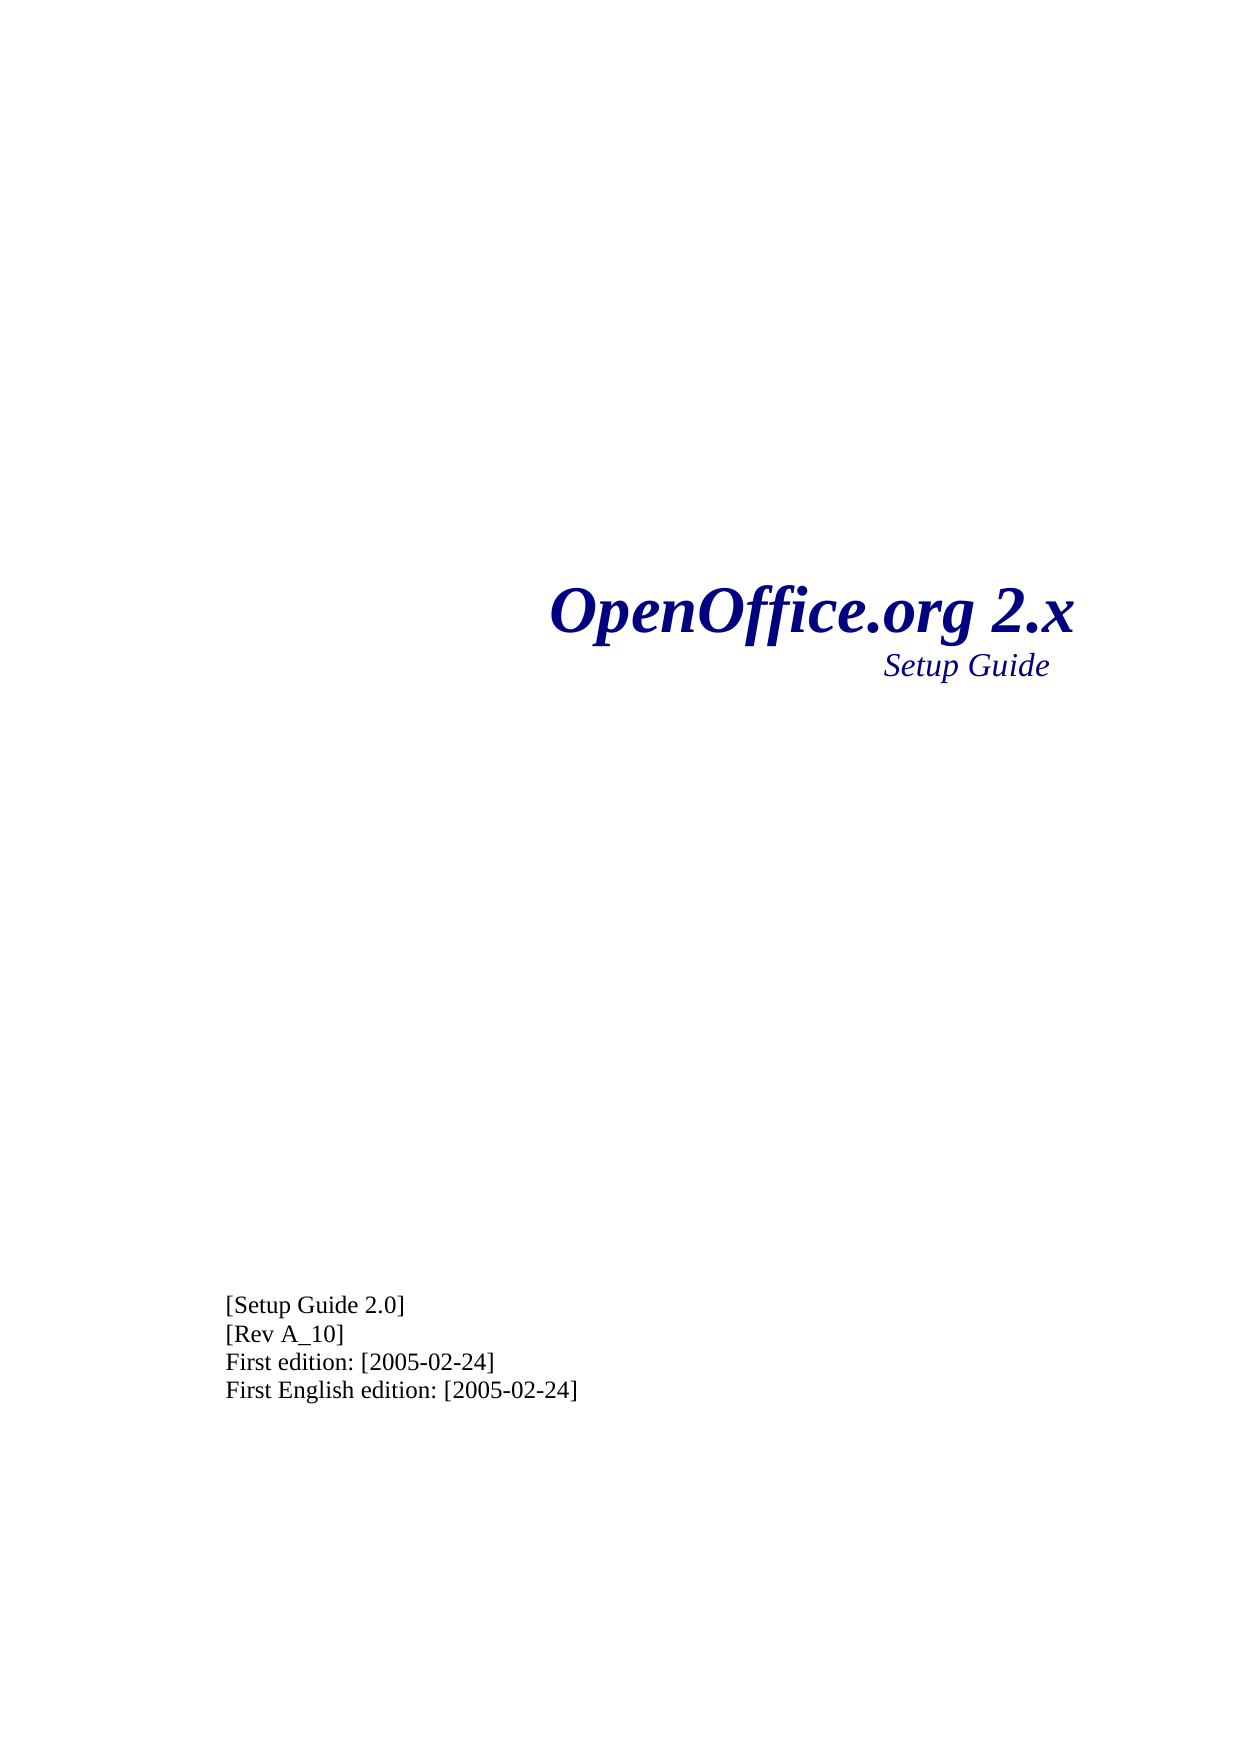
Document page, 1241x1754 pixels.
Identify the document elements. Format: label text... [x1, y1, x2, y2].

text [Setup Guide 2.0] [Rev A_10] First edition: [2005-02-24] First English edition: [2005-02-24] [225, 1291, 1053, 1403]
title OpenOffice.org 2.x [187, 573, 1082, 647]
table_header [753, 150, 1053, 273]
table_header [488, 699, 1055, 908]
subtitle Setup Guide [187, 647, 1053, 684]
